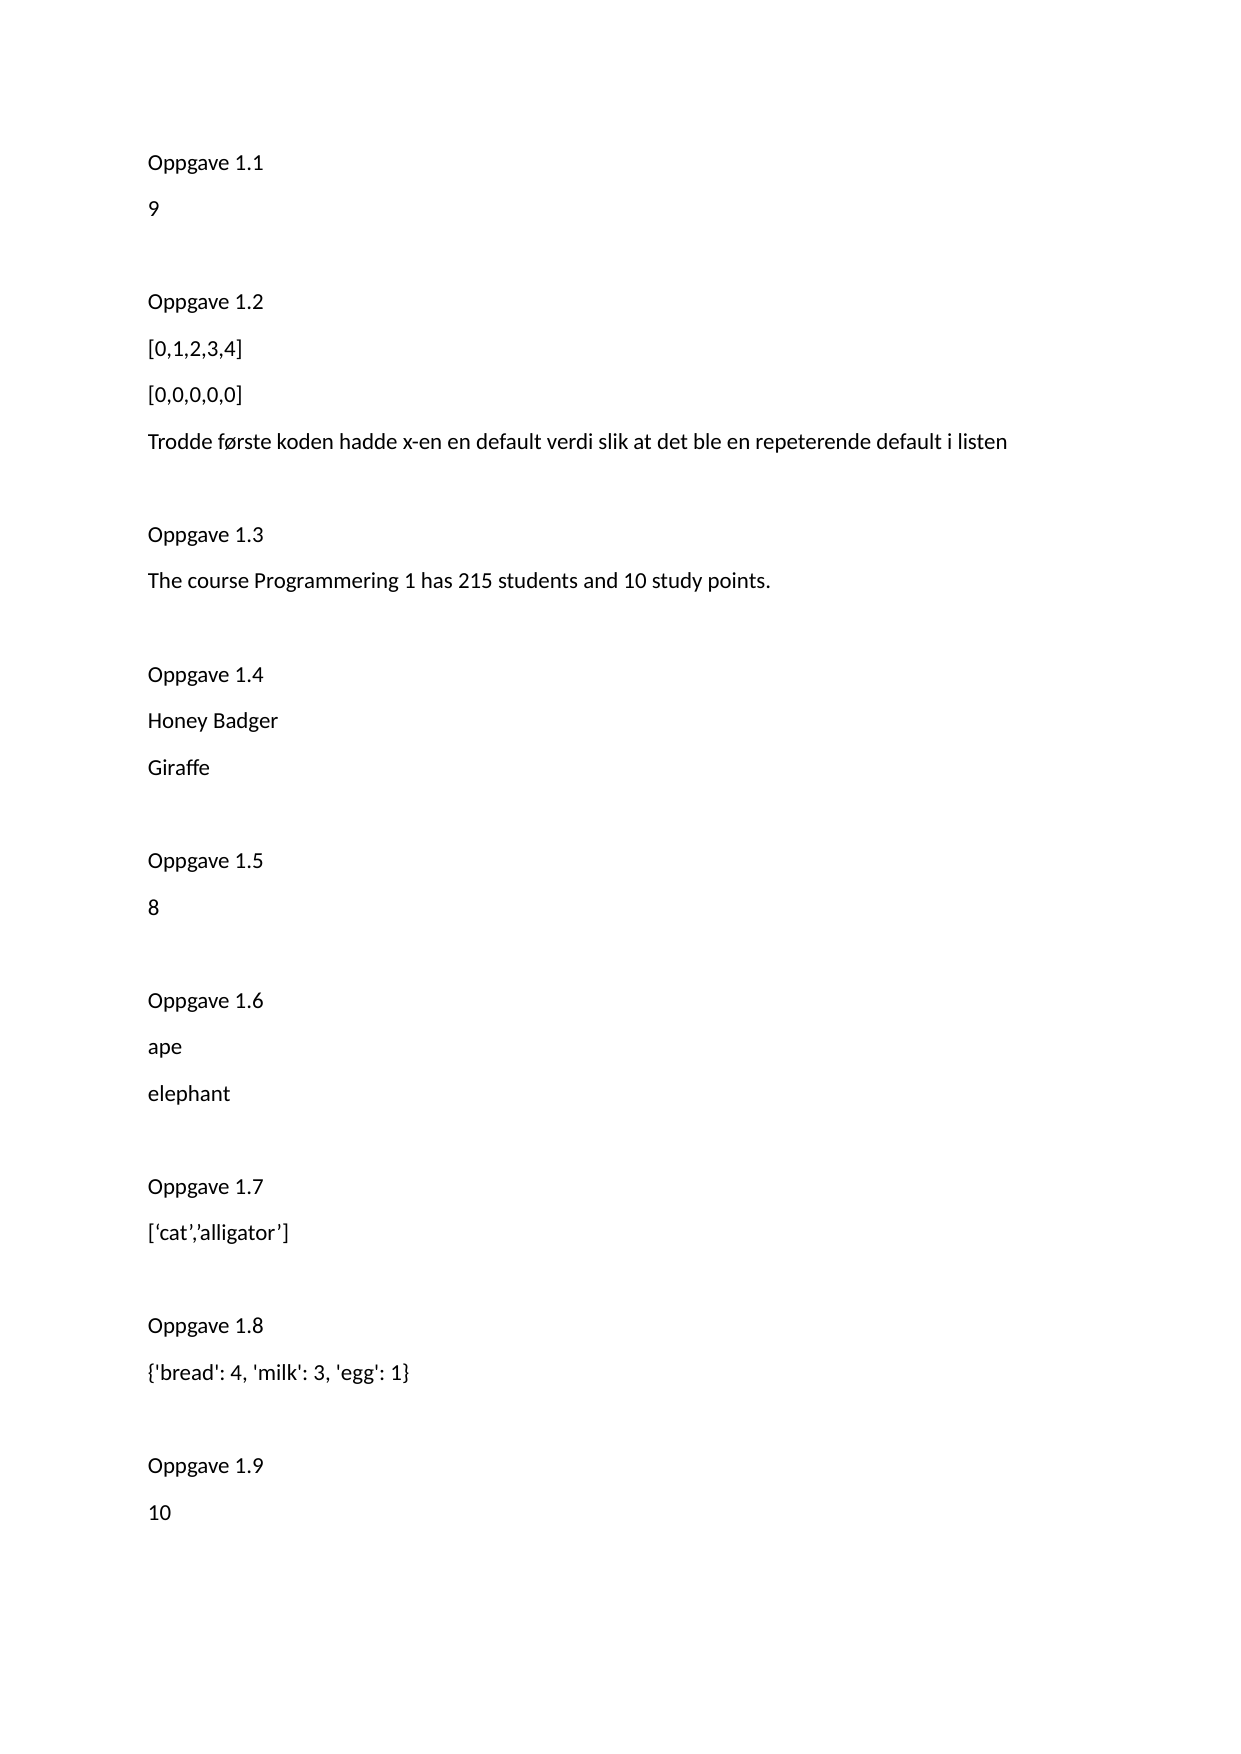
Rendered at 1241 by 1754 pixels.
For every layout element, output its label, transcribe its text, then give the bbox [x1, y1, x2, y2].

text Oppgave 1.9 [148, 1451, 1093, 1479]
text ape [148, 1032, 1093, 1060]
text 8 [148, 893, 1093, 921]
text Giraffe [148, 753, 1093, 781]
text Oppgave 1.5 [148, 846, 1093, 874]
text 10 [148, 1498, 1093, 1526]
text Oppgave 1.7 [148, 1172, 1093, 1200]
text Oppgave 1.6 [148, 986, 1093, 1014]
text [0,1,2,3,4] [148, 334, 1093, 362]
text Oppgave 1.3 [148, 520, 1093, 548]
text {'bread': 4, 'milk': 3, 'egg': 1} [148, 1358, 1093, 1386]
text [‘cat’,’alligator’] [148, 1218, 1093, 1247]
text Oppgave 1.8 [148, 1312, 1093, 1340]
text Honey Badger [148, 706, 1093, 734]
text 9 [148, 194, 1093, 222]
text [0,0,0,0,0] [148, 380, 1093, 408]
text Oppgave 1.1 [148, 148, 1093, 176]
text Oppgave 1.4 [148, 660, 1093, 688]
text Oppgave 1.2 [148, 287, 1093, 315]
text elephant [148, 1079, 1093, 1107]
text Trodde første koden hadde x-en en default verdi slik at det ble en repeterende default i listen [148, 427, 1093, 455]
text The course Programmering 1 has 215 students and 10 study points. [148, 567, 1093, 595]
